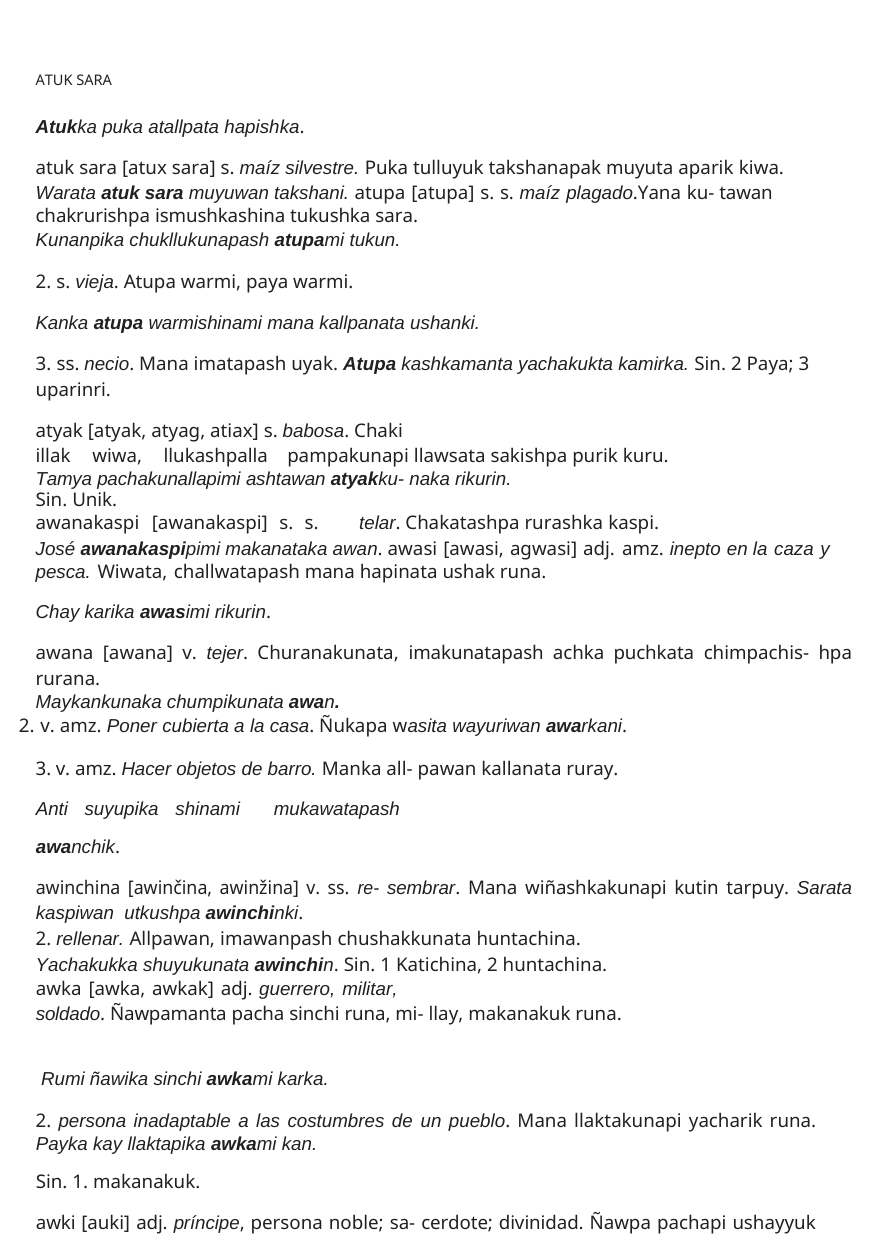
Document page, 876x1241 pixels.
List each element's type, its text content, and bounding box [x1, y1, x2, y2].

text 2. persona inadaptable a las costumbres de un pueblo. Mana llaktakunapi yacharik runa. Payka kay llaktapika awkami kan. [35, 1107, 816, 1155]
text soldado. Ñawpamanta pacha sinchi runa, mi- llay, makanakuk runa. [36, 1000, 856, 1026]
text Sin. 1. makanakuk. [36, 1172, 856, 1192]
text awki [auki] adj. príncipe, persona noble; sa- cerdote; divinidad. Ñawpa pachapi ushayyuk [36, 1209, 816, 1235]
text Tamya pachakunallapimi ashtawan atyakku- naka rikurin. [35, 468, 852, 489]
text Atukka puka atallpata hapishka. [35, 117, 856, 138]
list v. amz. Poner cubierta a la casa. Ñukapa wasita wayuriwan awarkani. [19, 712, 852, 738]
text awana [awana] v. tejer. Churanakunata, imakunatapash achka puchkata chimpachis- hpa rurana. [35, 639, 852, 690]
list s. vieja. Atupa warmi, paya warmi. [35, 268, 856, 294]
text awinchina [awinčina, awinžina] v. ss. re- sembrar. Mana wiñashkakunapi kutin tarpuy. Sarata kaspiwan utkushpa awinchinki. [36, 874, 852, 925]
text ATUK SARA [35, 70, 856, 90]
text Maykankunaka chumpikunata awan. [35, 690, 856, 712]
text awanakaspi [awanakaspi] s. s. telar. Chakatashpa rurashka kaspi. [35, 511, 852, 535]
text atuk sara [atux sara] s. maíz silvestre. Puka tulluyuk takshanapak muyuta aparik kiwa. [35, 154, 852, 180]
list v. amz. Hacer objetos de barro. Manka all- pawan kallanata ruray. [35, 755, 852, 781]
text Sin. Unik. [35, 490, 856, 511]
text Chay karika awasimi rikurin. [35, 602, 856, 623]
text Warata atuk sara muyuwan takshani. atupa [atupa] s. s. maíz plagado.Yana ku- tawan chakrurishpa ismushkashina tukushka sara. [35, 180, 852, 228]
text 2. rellenar. Allpawan, imawanpash chushakkunata huntachina. [35, 925, 852, 951]
text Rumi ñawika sinchi awkami karka. [41, 1068, 856, 1089]
text Anti suyupika shinami mukawatapash [36, 798, 856, 819]
text illak wiwa, llukashpalla pampakunapi llawsata sakishpa purik kuru. [35, 442, 852, 468]
text awanchik. [36, 837, 856, 857]
text atyak [atyak, atyag, atiax] s. babosa. Chaki [35, 419, 856, 442]
text Kanka atupa warmishinami mana kallpanata ushanki. [35, 311, 852, 333]
text Kunanpika chukllukunapash atupami tukun. [35, 229, 856, 251]
text José awanakaspipimi makanataka awan. awasi [awasi, agwasi] adj. amz. inepto en la caza y pesca. Wiwata, challwatapash mana hapinata ushak runa. [35, 536, 856, 584]
list ss. necio. Mana imatapash uyak. Atupa kashkamanta yachakukta kamirka. Sin. 2 Paya; 3 uparinri. [35, 350, 832, 402]
text Yachakukka shuyukunata awinchin. Sin. 1 Katichina, 2 huntachina. [35, 951, 788, 977]
text awka [awka, awkak] adj. guerrero, militar, [36, 977, 856, 1000]
